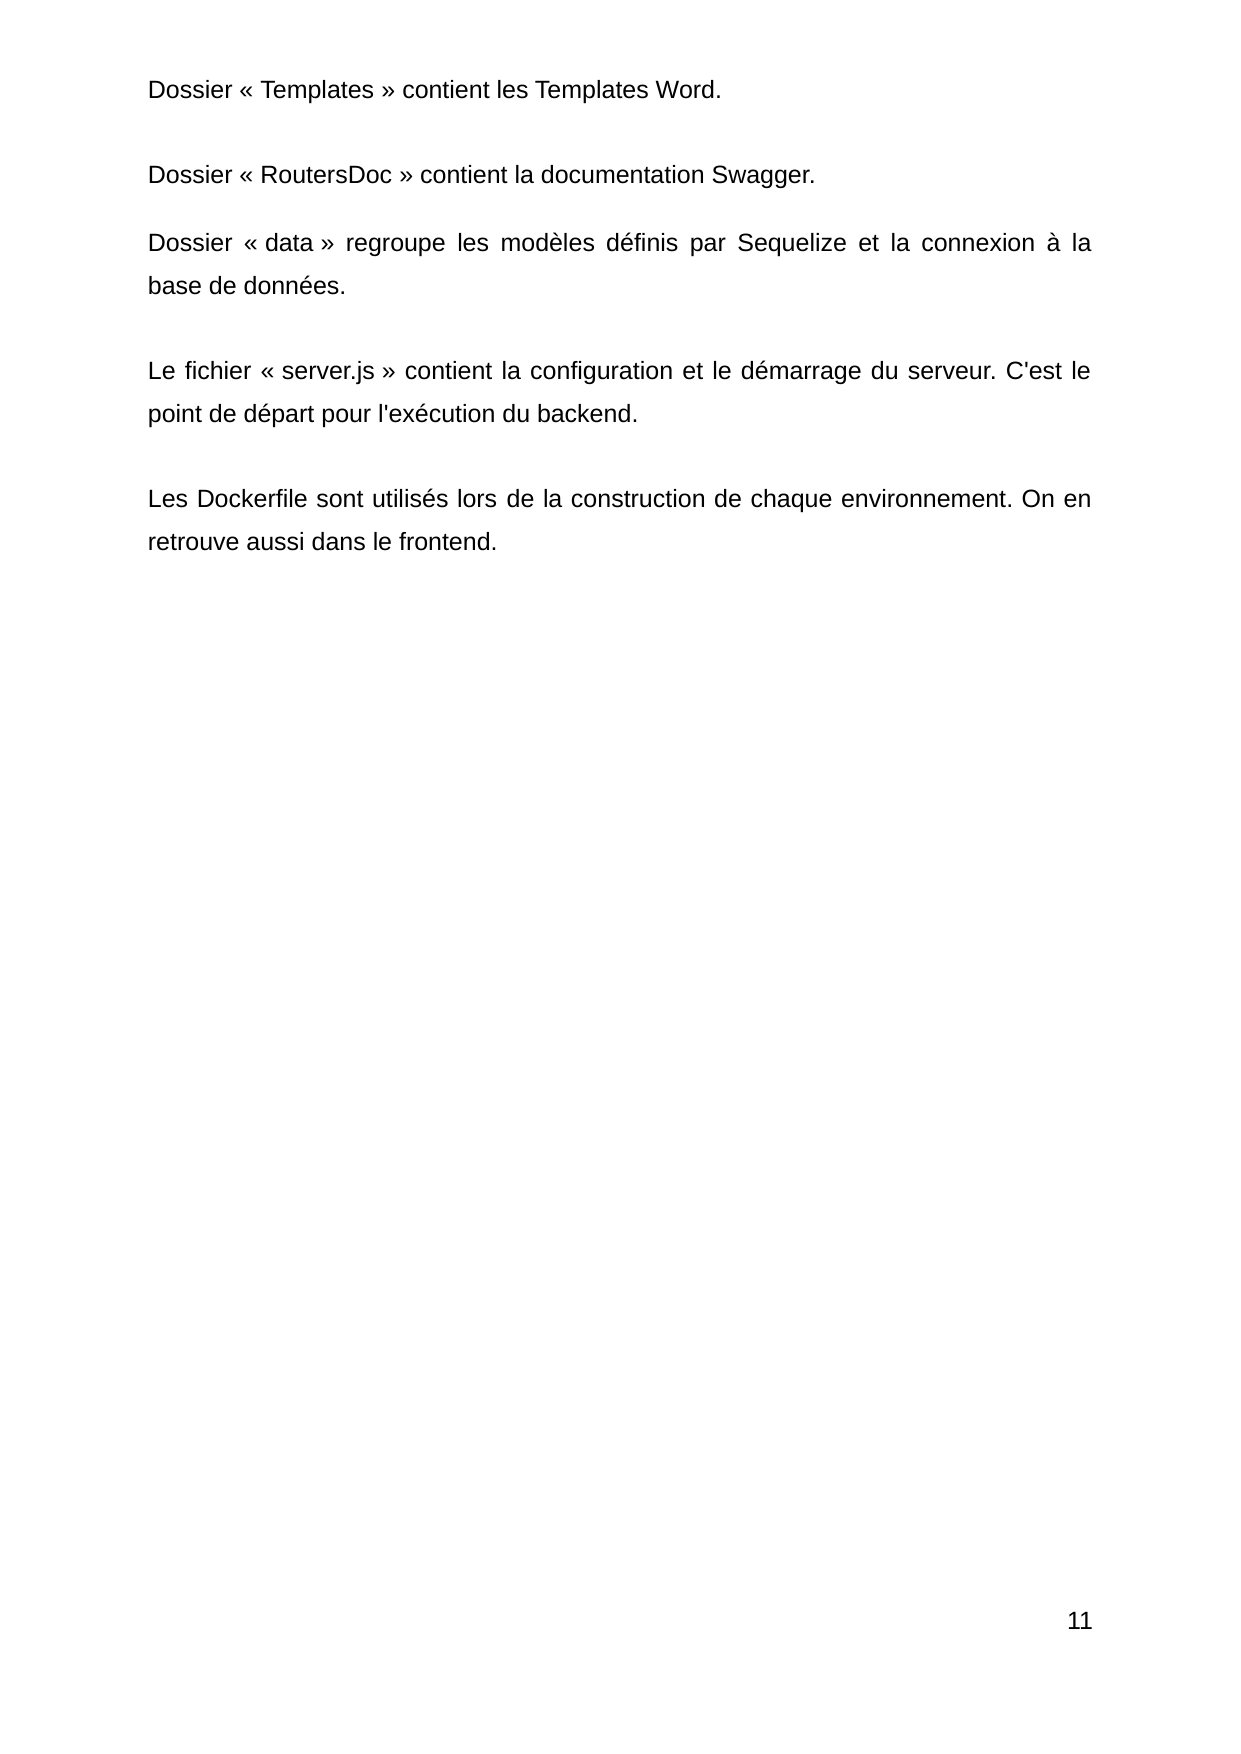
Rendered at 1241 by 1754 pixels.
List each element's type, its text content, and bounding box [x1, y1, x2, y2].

text Dossier « data » regroupe les modèles définis par Sequelize et la connexion à la base de données. [148, 228, 1093, 300]
text Le fichier « server.js » contient la configuration et le démarrage du serveur. C'est le point de départ pour l'exécution du backend. [148, 356, 1093, 428]
text Dossier « Templates » contient les Templates Word. [148, 75, 1093, 104]
text Dossier « RoutersDoc » contient la documentation Swagger. [148, 160, 1093, 188]
text Les Dockerfile sont utilisés lors de la construction de chaque environnement. On en retrouve aussi dans le frontend. [148, 484, 1093, 556]
